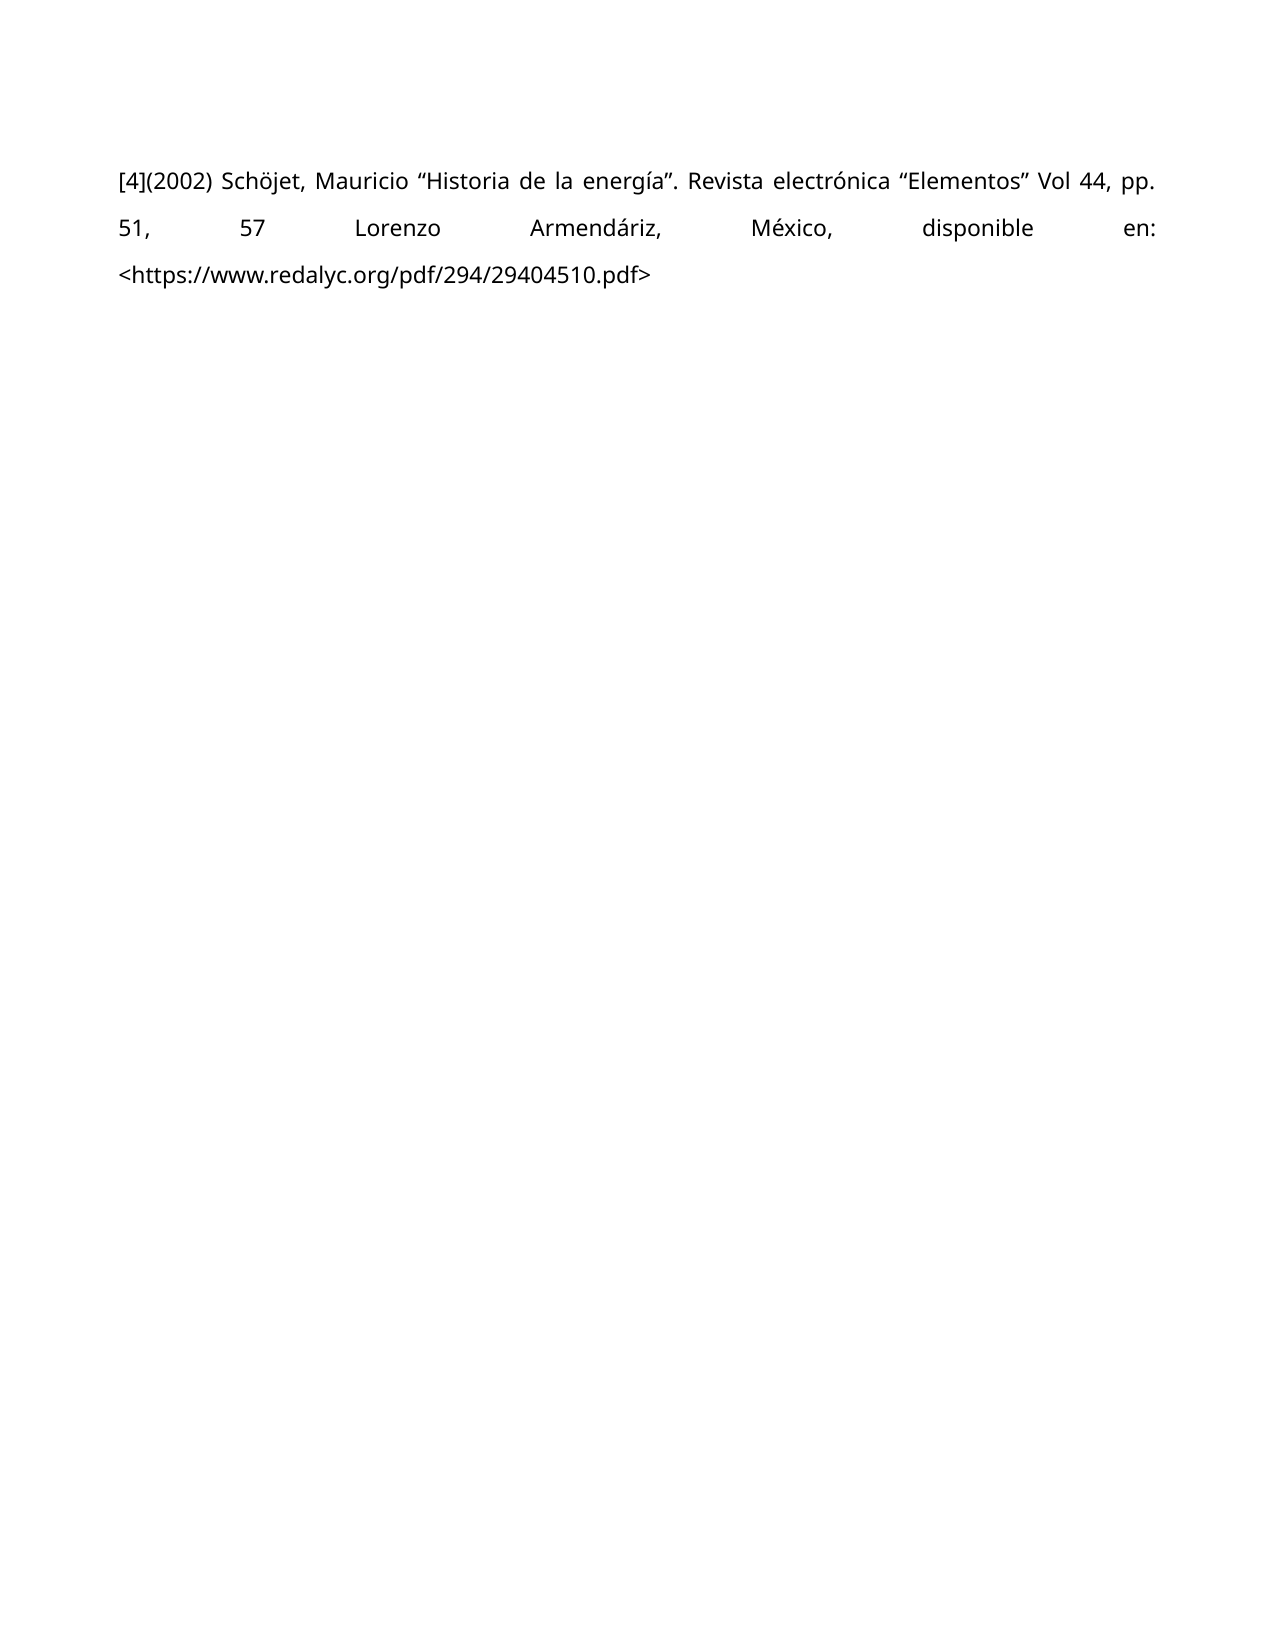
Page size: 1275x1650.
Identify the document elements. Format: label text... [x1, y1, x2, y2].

text [4](2002) Schöjet, Mauricio “Historia de la energía”. Revista electrónica “Elementos” Vol 44, pp. 51, 57 Lorenzo Armendáriz, México, disponible en: <https://www.redalyc.org/pdf/294/29404510.pdf> [118, 165, 1157, 290]
